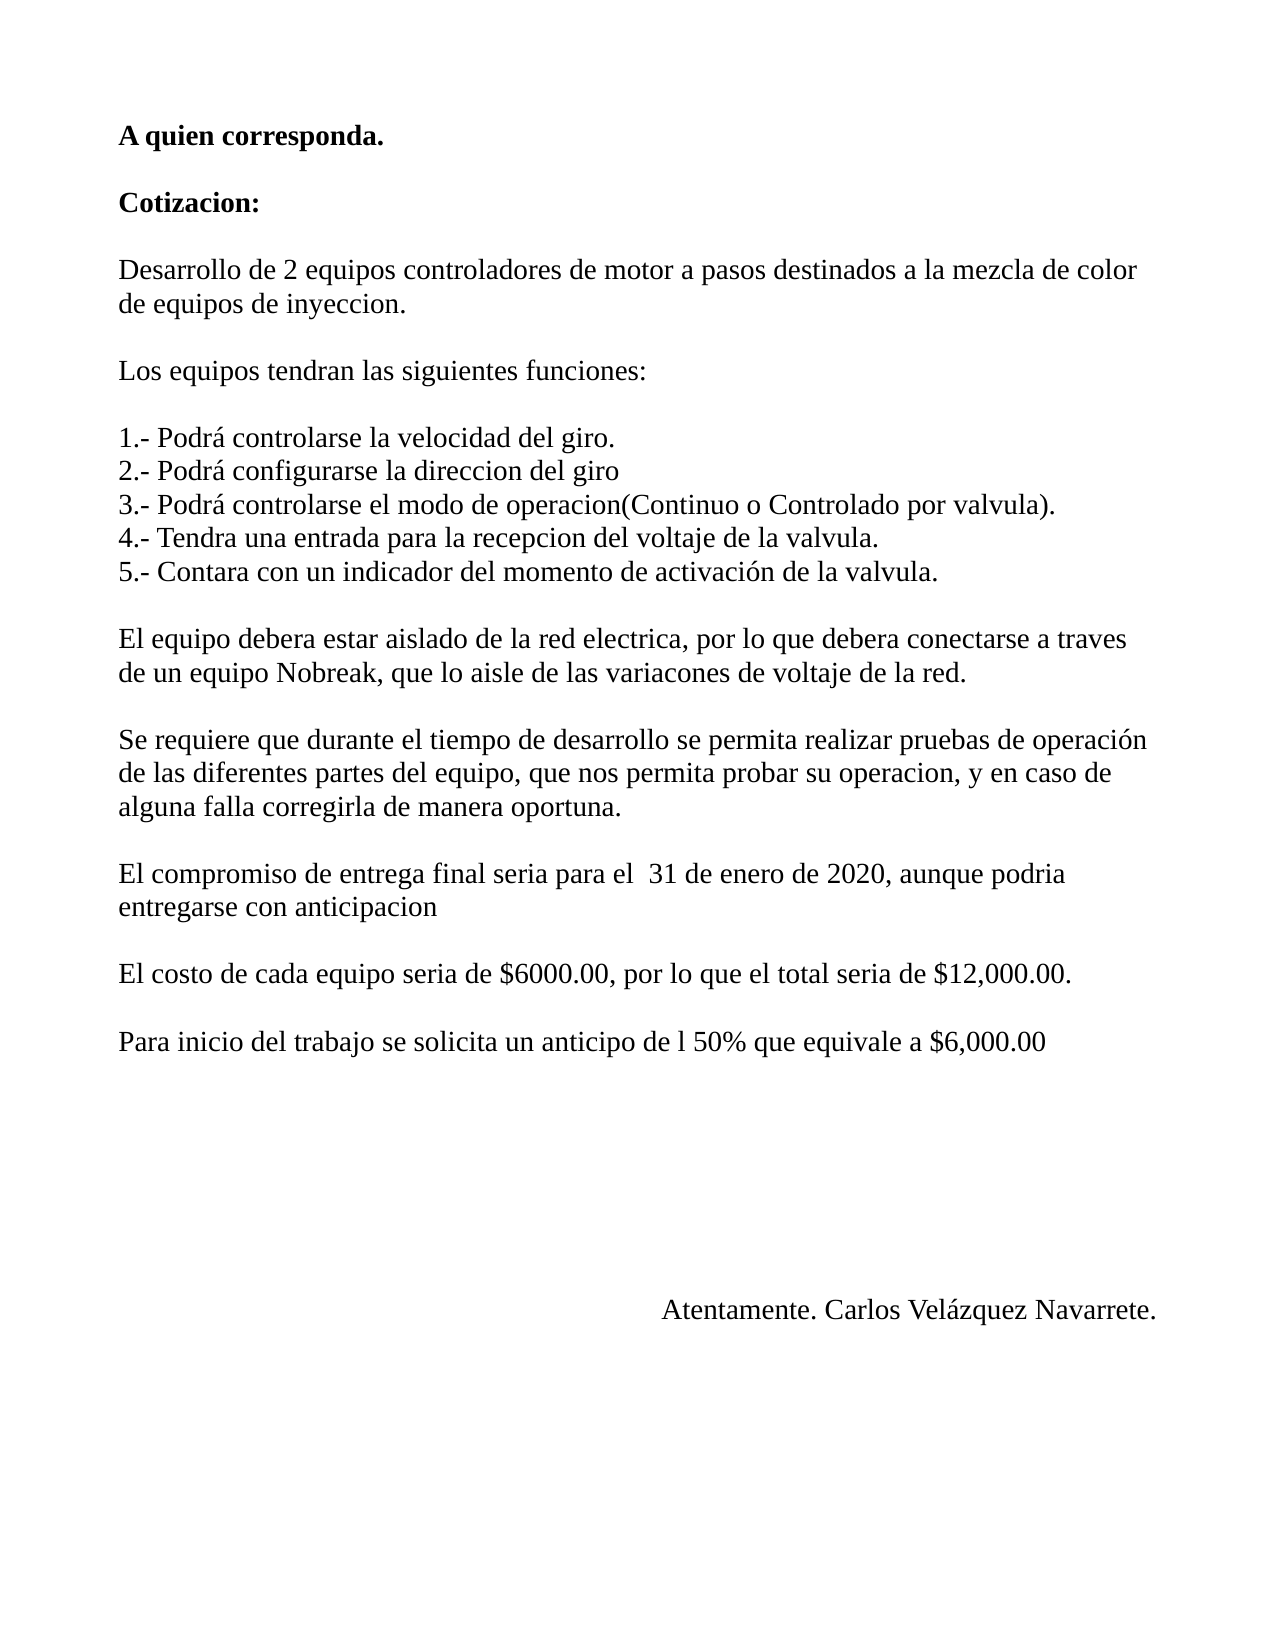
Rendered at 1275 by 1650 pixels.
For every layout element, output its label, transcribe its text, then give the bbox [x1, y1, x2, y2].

text 1.- Podrá controlarse la velocidad del giro. [118, 420, 1157, 453]
text Para inicio del trabajo se solicita un anticipo de l 50% que equivale a $6,000.00 [118, 1024, 1157, 1057]
text 4.- Tendra una entrada para la recepcion del voltaje de la valvula. [118, 521, 1157, 554]
text Cotizacion: [118, 185, 1157, 219]
text 3.- Podrá controlarse el modo de operacion(Continuo o Controlado por valvula). [118, 487, 1157, 521]
text Desarrollo de 2 equipos controladores de motor a pasos destinados a la mezcla de color de equipos de inyeccion. [118, 252, 1157, 319]
text 5.- Contara con un indicador del momento de activación de la valvula. [118, 554, 1157, 588]
text Atentamente. Carlos Velázquez Navarrete. [118, 1292, 1157, 1326]
text El compromiso de entrega final seria para el 31 de enero de 2020, aunque podria entregarse con anticipacion [118, 856, 1157, 923]
text El costo de cada equipo seria de $6000.00, por lo que el total seria de $12,000.00. [118, 957, 1157, 990]
text El equipo debera estar aislado de la red electrica, por lo que debera conectarse a traves de un equipo Nobreak, que lo aisle de las variacones de voltaje de la red. [118, 621, 1157, 688]
text 2.- Podrá configurarse la direccion del giro [118, 453, 1157, 487]
text Se requiere que durante el tiempo de desarrollo se permita realizar pruebas de operación de las diferentes partes del equipo, que nos permita probar su operacion, y en caso de alguna falla corregirla de manera oportuna. [118, 722, 1157, 822]
text Los equipos tendran las siguientes funciones: [118, 353, 1157, 386]
text A quien corresponda. [118, 118, 1157, 152]
